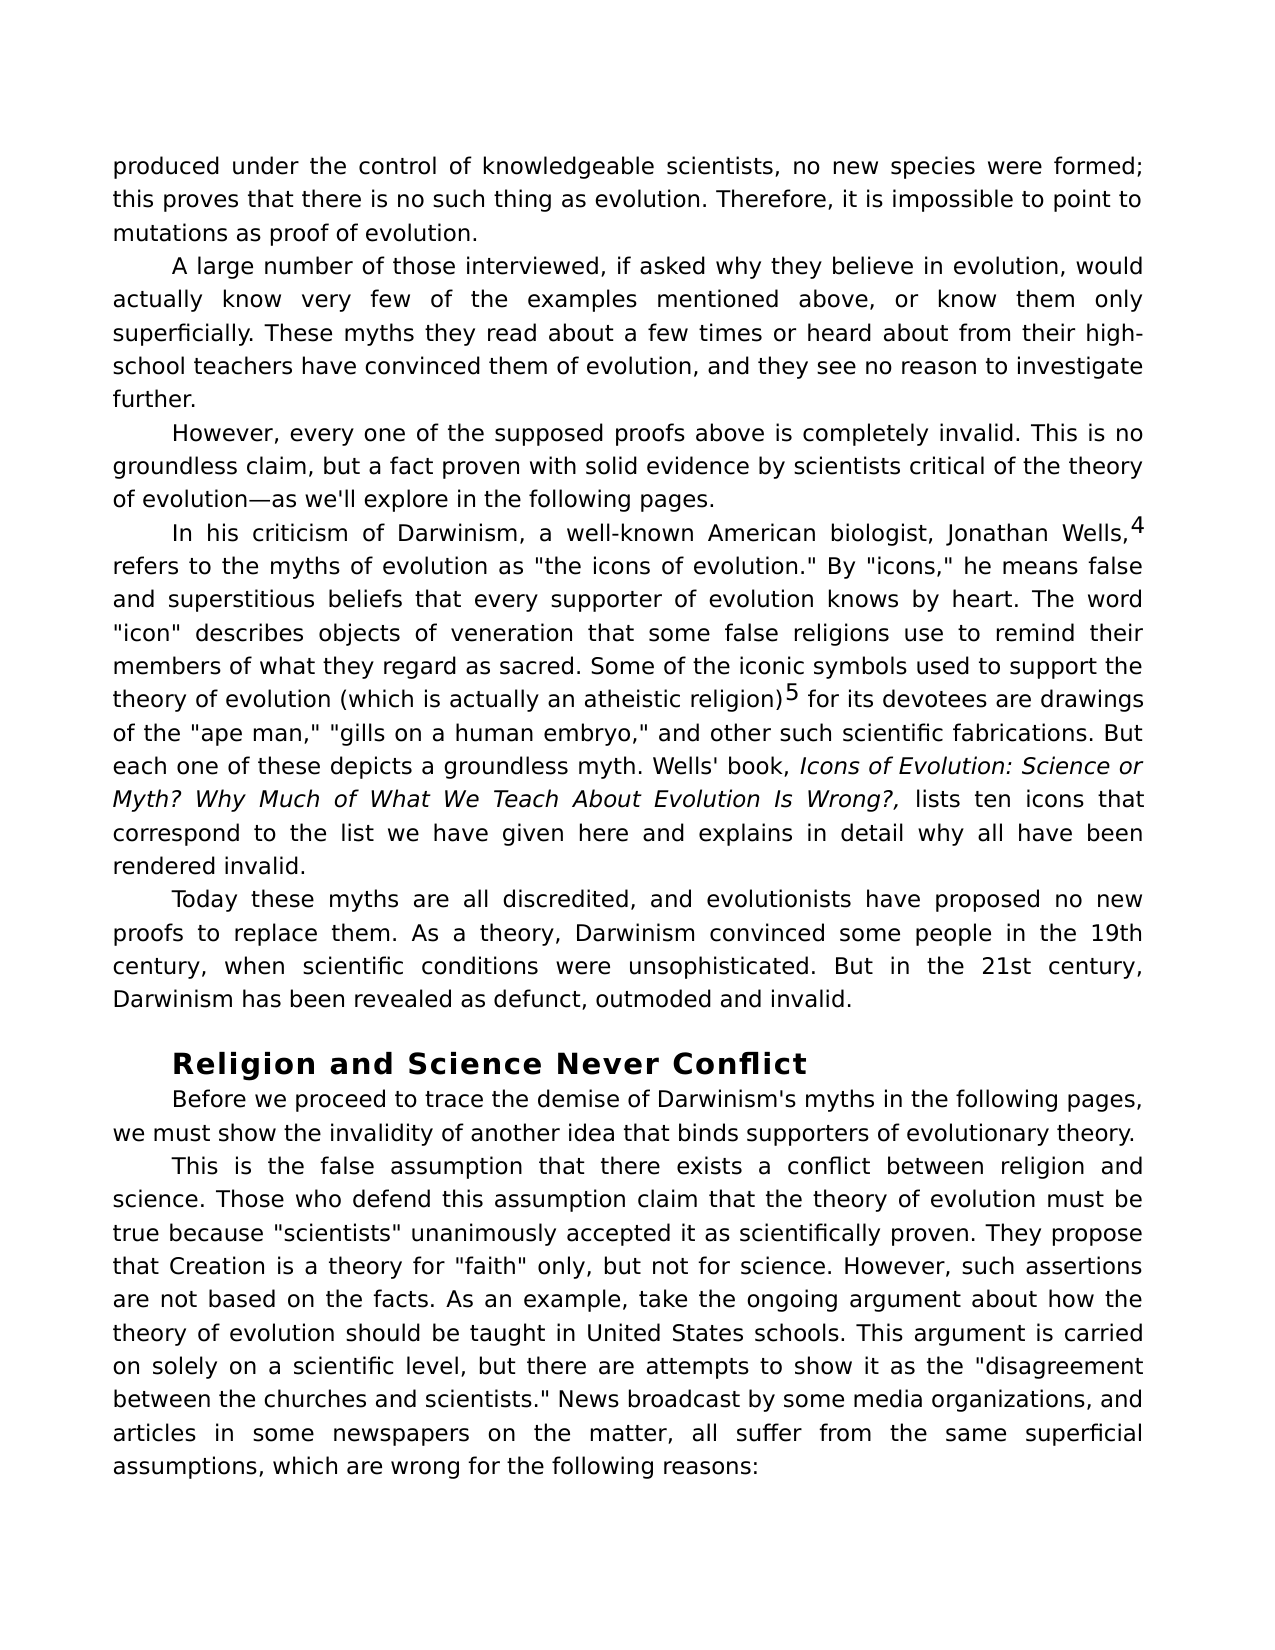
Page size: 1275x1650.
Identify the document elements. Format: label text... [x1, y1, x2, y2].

text Before we proceed to trace the demise of Darwinism's myths in the following pages, we must show the invalidity of another idea that binds supporters of evolutionary theory. [112, 1081, 1145, 1148]
text This is the false assumption that there exists a conflict between religion and science. Those who defend this assumption claim that the theory of evolution must be true because "scientists" unanimously accepted it as scientifically proven. They propose that Creation is a theory for "faith" only, but not for science. However, such assertions are not based on the facts. As an example, take the ongoing argument about how the theory of evolution should be taught in United States schools. This argument is carried on solely on a scientific level, but there are attempts to show it as the "disagreement between the churches and scientists." News broadcast by some media organizations, and articles in some newspapers on the matter, all suffer from the same superficial assumptions, which are wrong for the following reasons: [112, 1148, 1145, 1481]
text Today these myths are all discredited, and evolutionists have proposed no new proofs to replace them. As a theory, Darwinism convinced some people in the 19th century, when scientific conditions were unsophisticated. But in the 21st century, Darwinism has been revealed as defunct, outmoded and invalid. [112, 881, 1145, 1014]
text However, every one of the supposed proofs above is completely invalid. This is no groundless claim, but a fact proven with solid evidence by scientists critical of the theory of evolution—as we'll explore in the following pages. [112, 414, 1145, 514]
text produced under the control of knowledgeable scientists, no new species were formed; this proves that there is no such thing as evolution. Therefore, it is impossible to point to mutations as proof of evolution. [112, 148, 1145, 248]
text Religion and Science Never Conflict [112, 1048, 1145, 1081]
text In his criticism of Darwinism, a well-known American biologist, Jonathan Wells,4 refers to the myths of evolution as "the icons of evolution." By "icons," he means false and superstitious beliefs that every supporter of evolution knows by heart. The word "icon" describes objects of veneration that some false religions use to remind their members of what they regard as sacred. Some of the iconic symbols used to support the theory of evolution (which is actually an atheistic religion)5 for its devotees are drawings of the "ape man," "gills on a human embryo," and other such scientific fabrications. But each one of these depicts a groundless myth. Wells' book, Icons of Evolution: Science or Myth? Why Much of What We Teach About Evolution Is Wrong?, lists ten icons that correspond to the list we have given here and explains in detail why all have been rendered invalid. [112, 514, 1145, 881]
text A large number of those interviewed, if asked why they believe in evolution, would actually know very few of the examples mentioned above, or know them only superficially. These myths they read about a few times or heard about from their high-school teachers have convinced them of evolution, and they see no reason to investigate further. [112, 248, 1145, 414]
